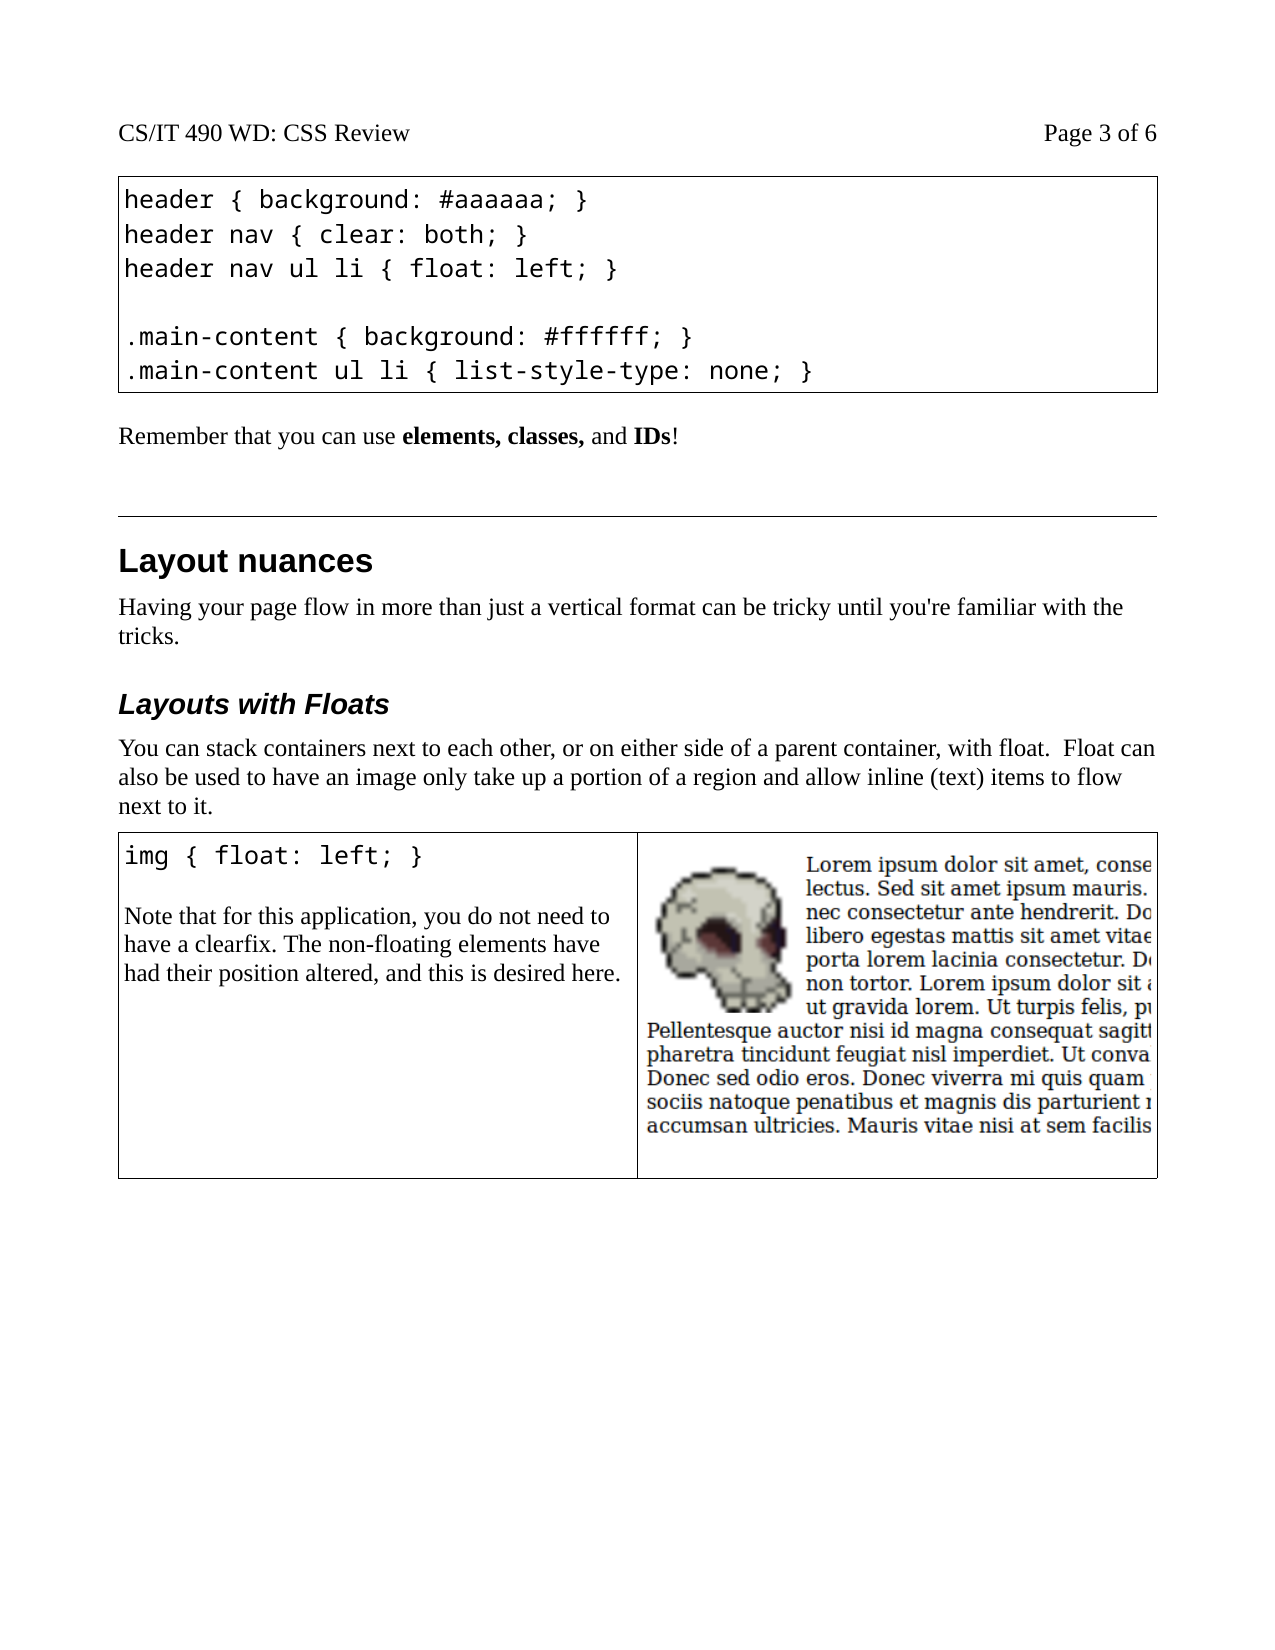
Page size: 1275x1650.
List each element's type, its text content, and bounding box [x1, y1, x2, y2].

table_header img { float: left; } Note that for this application, you do not need to have a clearfix. The non-floating elements have had their position altered, and this is desired here. [119, 833, 637, 1178]
table_header [638, 1144, 1157, 1178]
picture [643, 838, 1152, 1144]
text Having your page flow in more than just a vertical format can be tricky until you're familiar with the tricks. [118, 592, 1157, 650]
subtitle Layouts with Floats [118, 687, 1157, 721]
table_header header { background: #aaaaaa; } header nav { clear: both; } header nav ul li { float: left; } .main-content { background: #ffffff; } .main-content ul li { list-style-type: none; } [119, 177, 1157, 392]
text You can stack containers next to each other, or on either side of a parent container, with float. Float can also be used to have an image only take up a portion of a region and allow inline (text) items to flow next to it. [118, 733, 1157, 820]
table_header [638, 833, 1157, 1143]
subtitle Layout nuances [118, 541, 1157, 580]
text Remember that you can use elements, classes, and IDs! [118, 421, 1157, 450]
